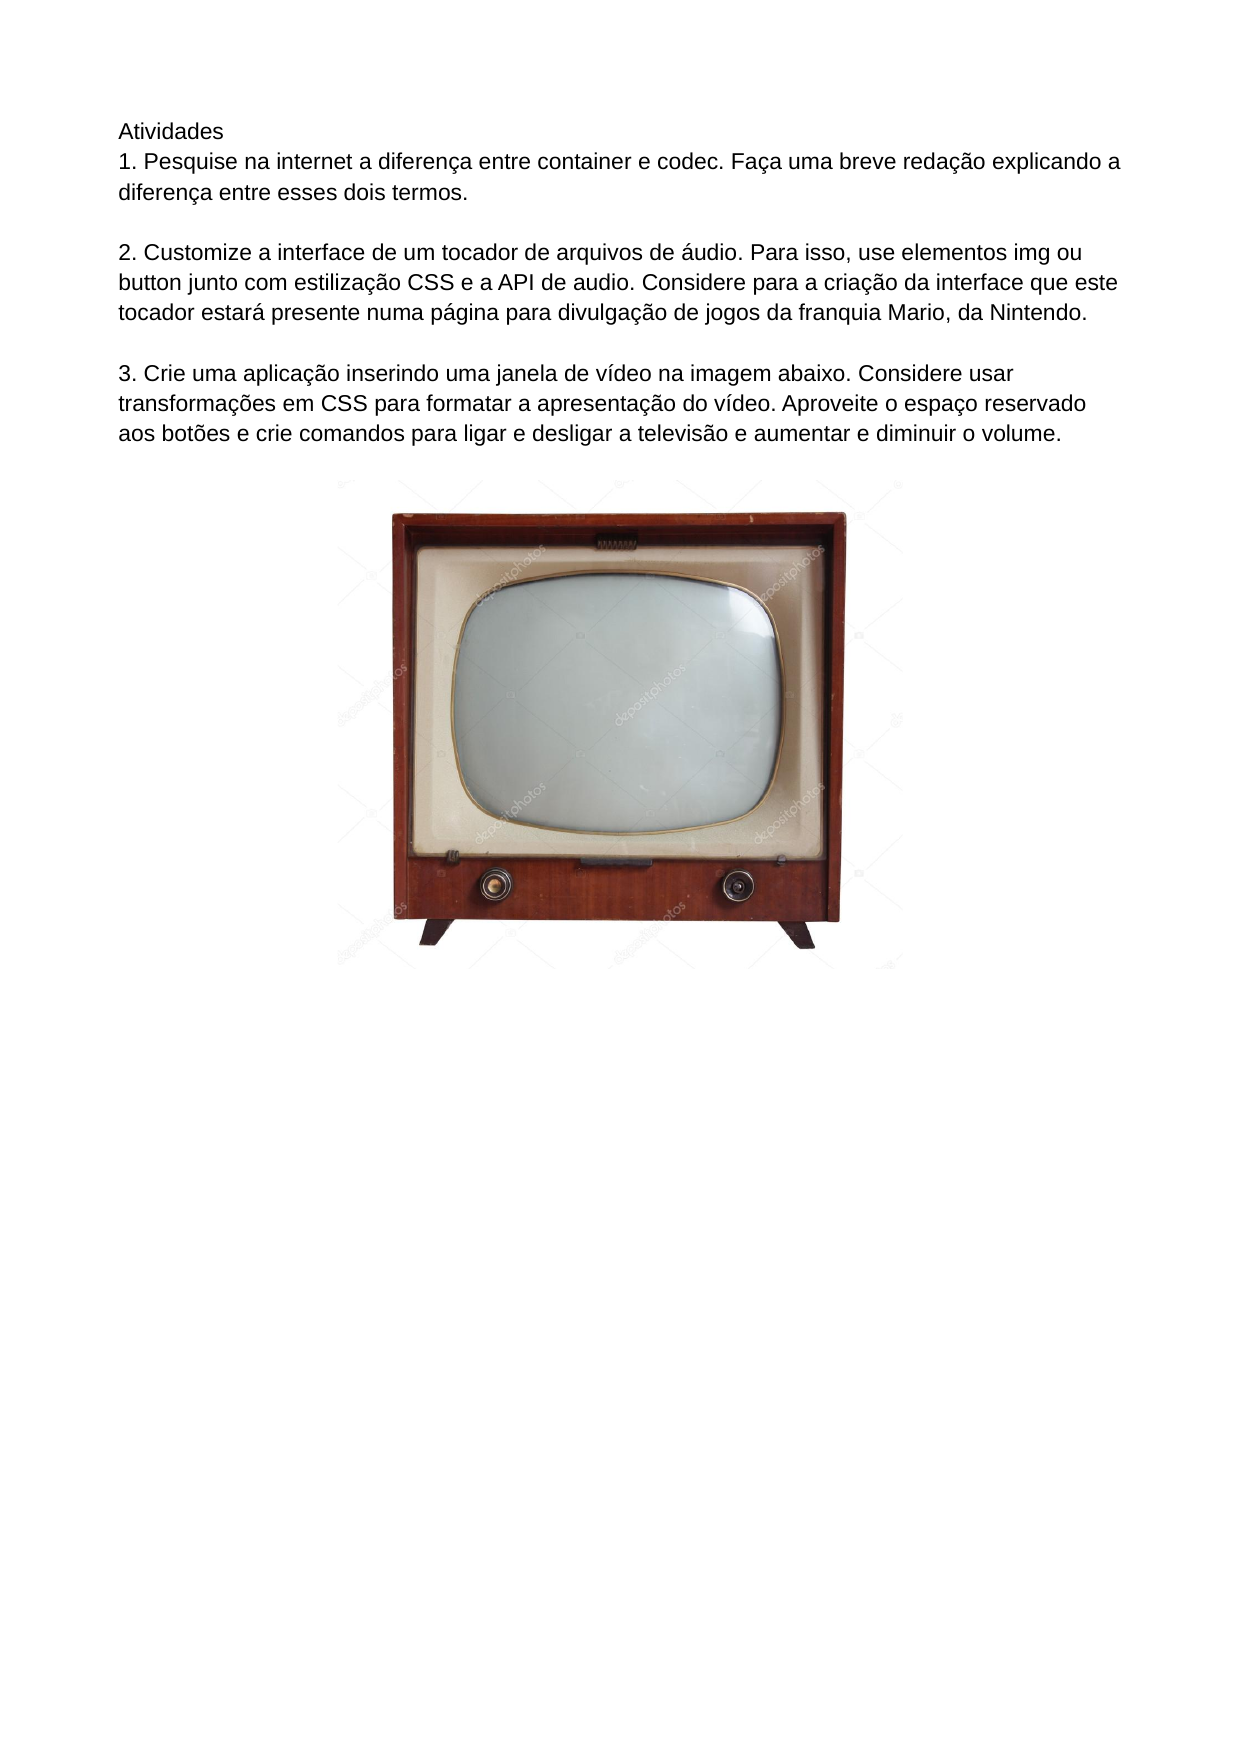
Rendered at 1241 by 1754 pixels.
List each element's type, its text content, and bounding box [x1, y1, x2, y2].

text 2. Customize a interface de um tocador de arquivos de áudio. Para isso, use elementos img ou button junto com estilização CSS e a API de audio. Considere para a criação da interface que este tocador estará presente numa página para divulgação de jogos da franquia Mario, da Nintendo. [118, 239, 1122, 326]
text Atividades [118, 118, 1122, 144]
picture [337, 480, 903, 969]
text 3. Crie uma aplicação inserindo uma janela de vídeo na imagem abaixo. Considere usar transformações em CSS para formatar a apresentação do vídeo. Aproveite o espaço reservado aos botões e crie comandos para ligar e desligar a televisão e aumentar e diminuir o volume. [118, 360, 1122, 447]
text 1. Pesquise na internet a diferença entre container e codec. Faça uma breve redação explicando a diferença entre esses dois termos. [118, 148, 1122, 205]
